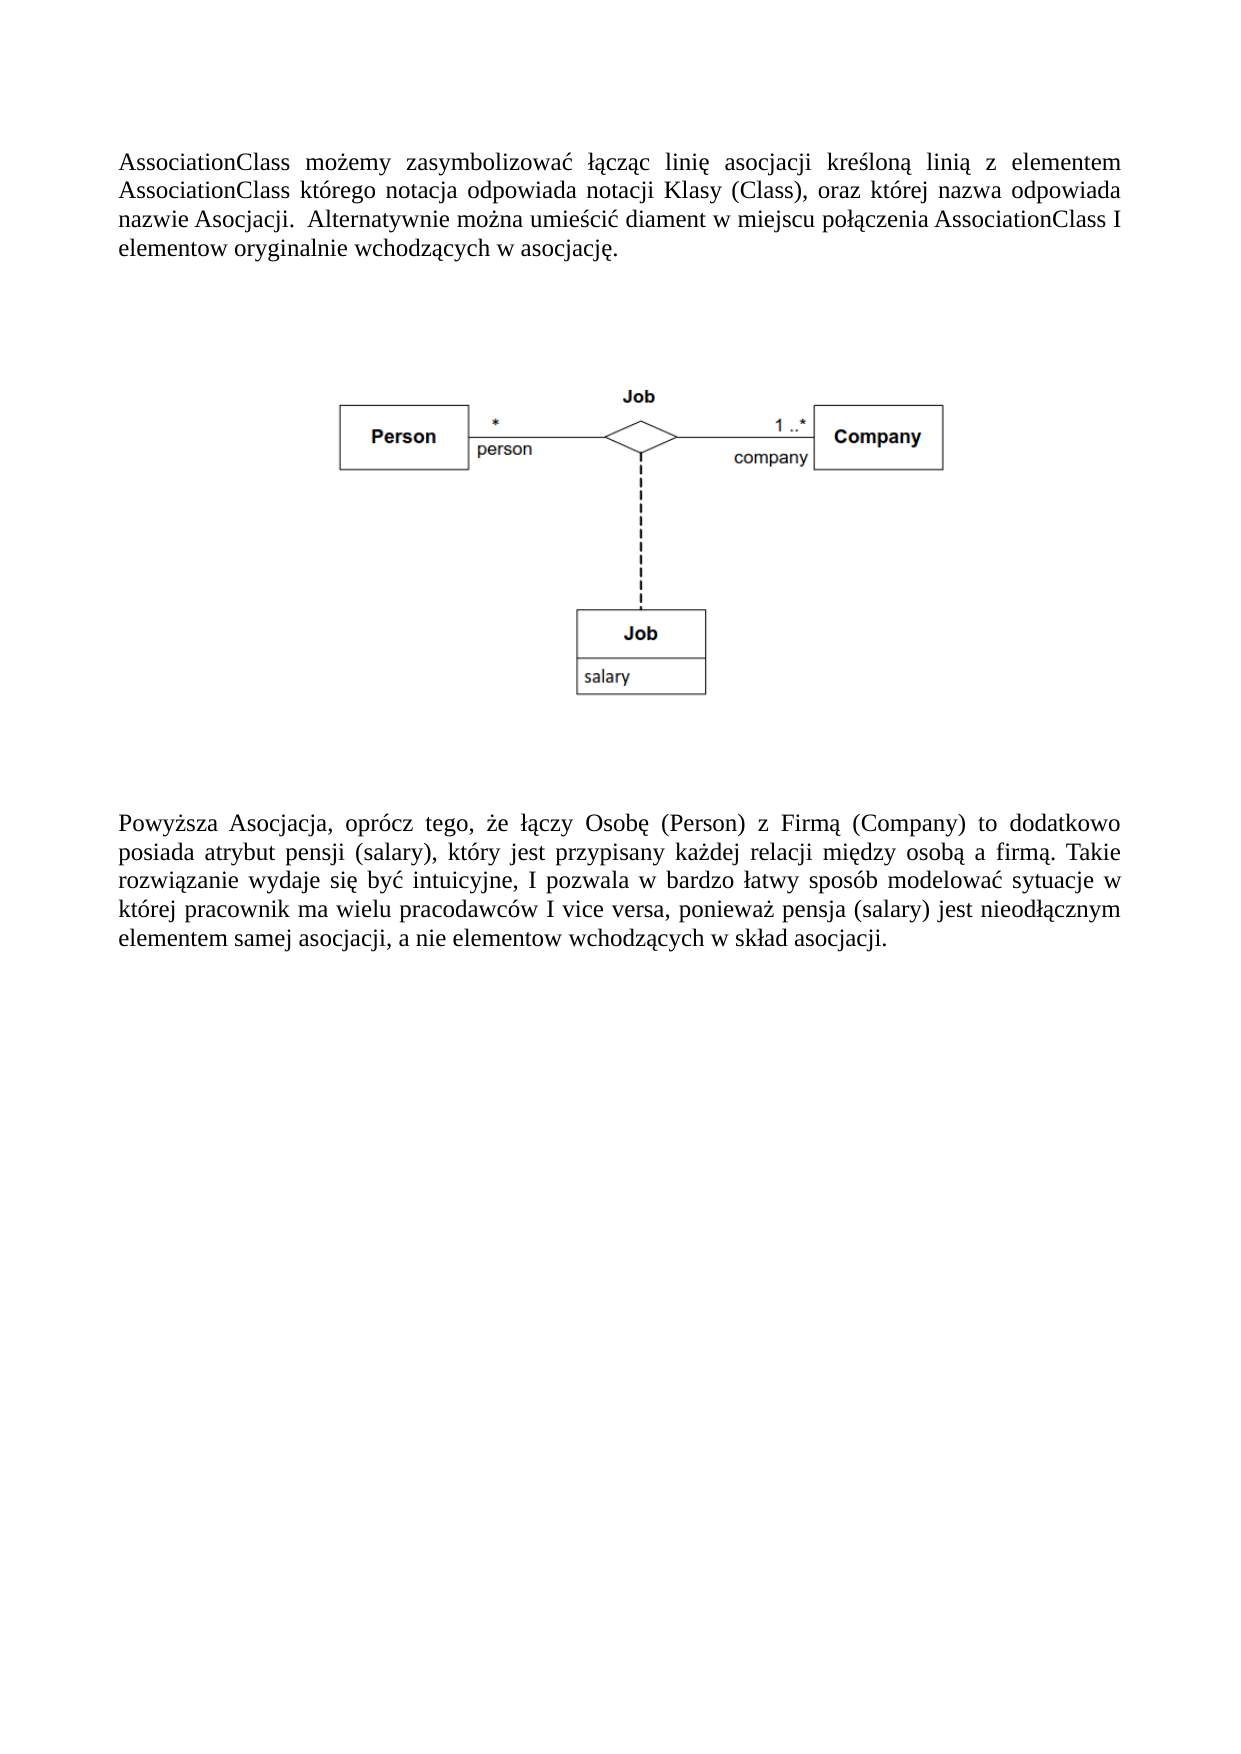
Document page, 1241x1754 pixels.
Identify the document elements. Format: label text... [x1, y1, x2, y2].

text AssociationClass możemy zasymbolizować łącząc linię asocjacji kreśloną linią z elementem AssociationClass którego notacja odpowiada notacji Klasy (Class), oraz której nazwa odpowiada nazwie Asocjacji. Alternatywnie można umieścić diament w miejscu połączenia AssociationClass I elementow oryginalnie wchodzących w asocjację. [118, 147, 1122, 262]
text Powyższa Asocjacja, oprócz tego, że łączy Osobę (Person) z Firmą (Company) to dodatkowo posiada atrybut pensji (salary), który jest przypisany każdej relacji między osobą a firmą. Takie rozwiązanie wydaje się być intuicyjne, I pozwala w bardzo łatwy sposób modelować sytuacje w której pracownik ma wielu pracodawców I vice versa, ponieważ pensja (salary) jest nieodłącznym elementem samej asocjacji, a nie elementow wchodzących w skład asocjacji. [118, 808, 1122, 952]
picture [293, 341, 984, 704]
